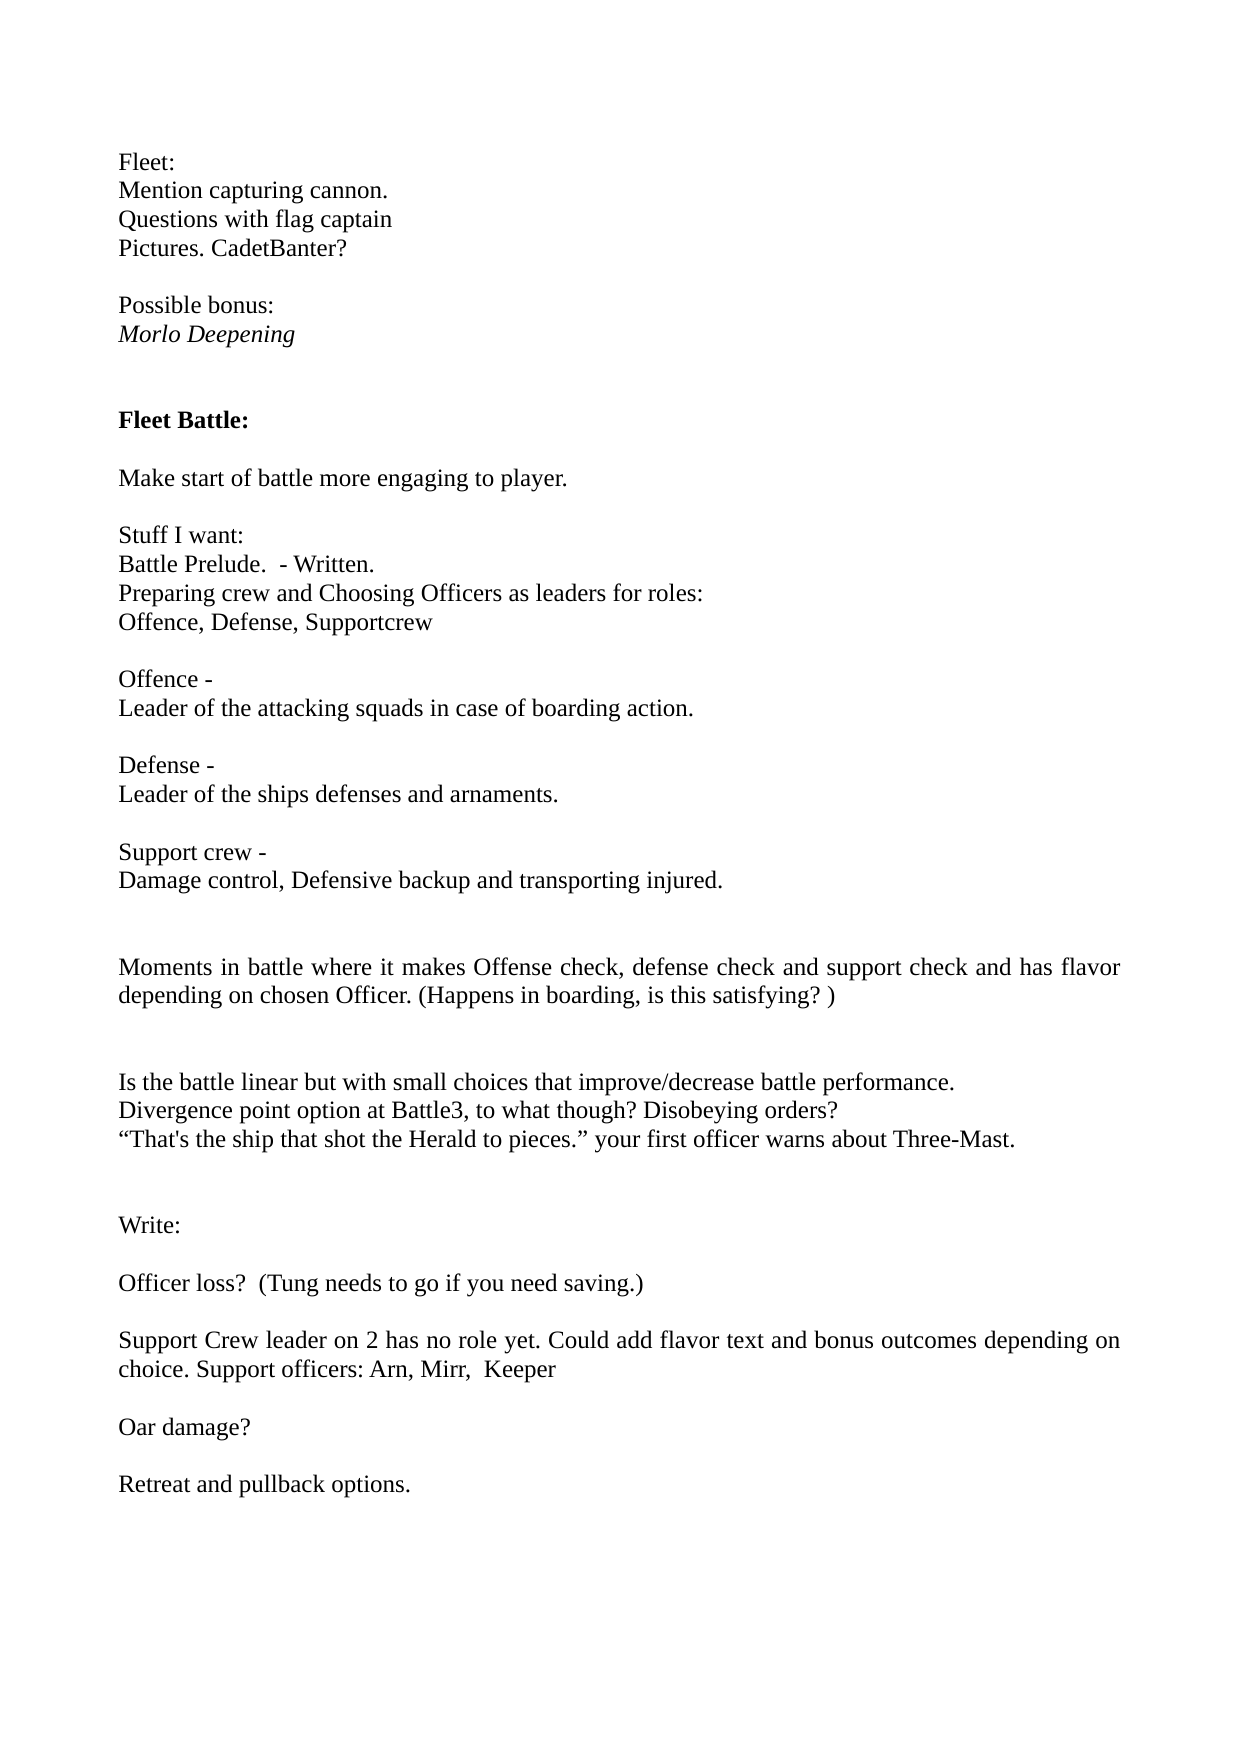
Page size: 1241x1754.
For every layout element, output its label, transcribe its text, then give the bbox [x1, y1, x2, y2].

text Make start of battle more engaging to player. [118, 463, 1122, 492]
text Defense - [118, 751, 1122, 779]
text Pictures. CadetBanter? [118, 233, 1122, 262]
text Mention capturing cannon. [118, 176, 1122, 204]
text Battle Prelude. - Written. [118, 549, 1122, 578]
text Fleet: [118, 147, 1122, 176]
text Officer loss? (Tung needs to go if you need saving.) [118, 1268, 1122, 1297]
text Damage control, Defensive backup and transporting injured. [118, 866, 1122, 894]
text Leader of the ships defenses and arnaments. [118, 779, 1122, 808]
text Stuff I want: [118, 521, 1122, 549]
text “That's the ship that shot the Herald to pieces.” your first officer warns about Three-Mast. [118, 1124, 1122, 1153]
text Retreat and pullback options. [118, 1469, 1122, 1498]
text Is the battle linear but with small choices that improve/decrease battle performance. [118, 1067, 1122, 1096]
text Support Crew leader on 2 has no role yet. Could add flavor text and bonus outcomes depending on choice. Support officers: Arn, Mirr, Keeper [118, 1326, 1122, 1383]
text Support crew - [118, 837, 1122, 866]
text Questions with flag captain [118, 204, 1122, 233]
text Oar damage? [118, 1412, 1122, 1441]
text Morlo Deepening [118, 319, 1122, 348]
text Preparing crew and Choosing Officers as leaders for roles: [118, 578, 1122, 607]
text Fleet Battle: [118, 406, 1122, 434]
text Offence, Defense, Supportcrew [118, 607, 1122, 636]
text Write: [118, 1211, 1122, 1239]
text Moments in battle where it makes Offense check, defense check and support check and has flavor depending on chosen Officer. (Happens in boarding, is this satisfying? ) [118, 952, 1122, 1009]
text Possible bonus: [118, 291, 1122, 319]
text Leader of the attacking squads in case of boarding action. [118, 693, 1122, 722]
text Offence - [118, 664, 1122, 693]
text Divergence point option at Battle3, to what though? Disobeying orders? [118, 1096, 1122, 1124]
